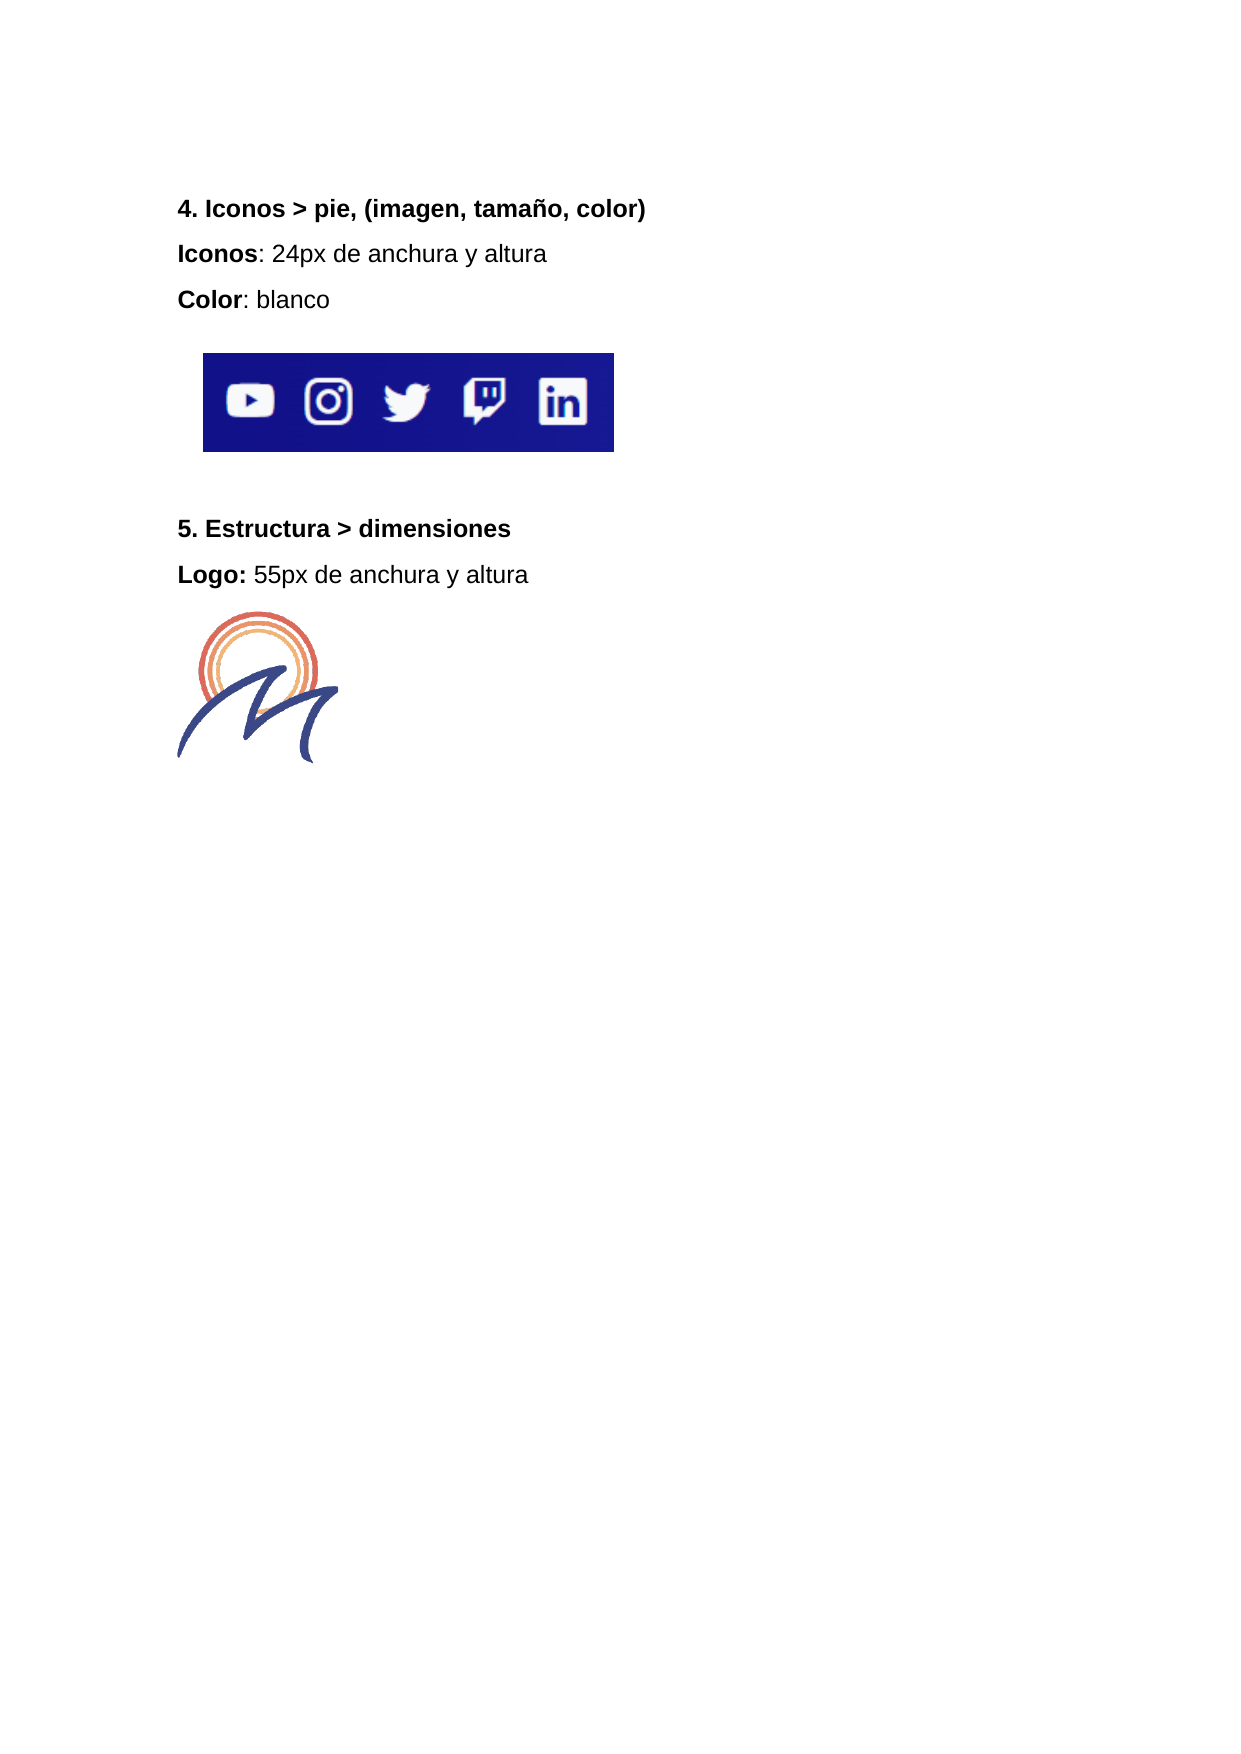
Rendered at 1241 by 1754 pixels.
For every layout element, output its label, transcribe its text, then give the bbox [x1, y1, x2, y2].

text Iconos: 24px de anchura y altura [177, 239, 1063, 268]
text Logo: 55px de anchura y altura [177, 560, 1063, 589]
text 4. Iconos > pie, (imagen, tamaño, color) [177, 193, 1063, 222]
text Color: blanco [177, 285, 1063, 314]
text 5. Estructura > dimensiones [177, 514, 1063, 543]
